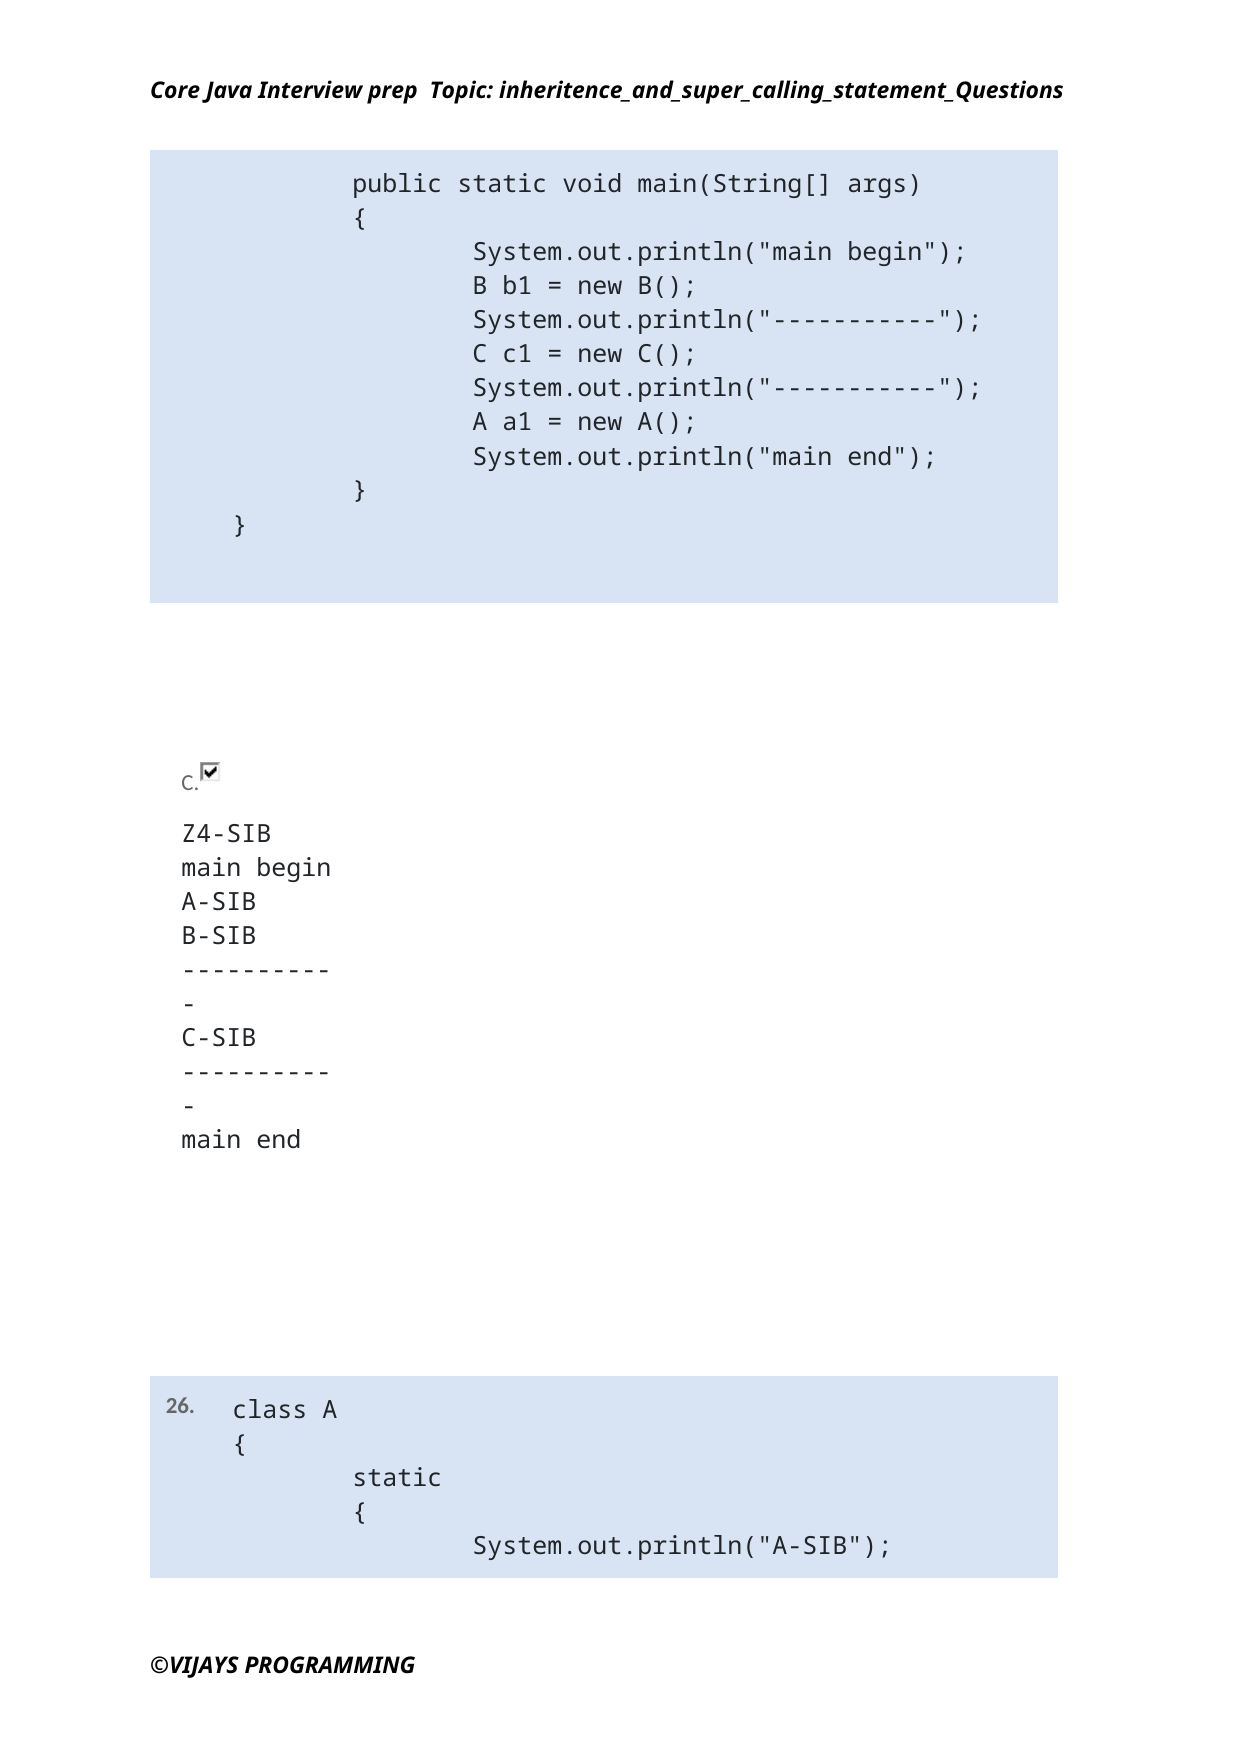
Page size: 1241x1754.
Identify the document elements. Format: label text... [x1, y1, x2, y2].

table_header [150, 150, 216, 603]
table_cell [1058, 1376, 1090, 1578]
table_cell [150, 603, 1090, 1376]
table_cell 26. [150, 1376, 216, 1578]
table_header [1058, 150, 1090, 603]
table_header C. Z4-SIB main begin A-SIB B-SIB ----------- C-SIB ----------- main end [181, 755, 332, 1258]
table_header [181, 686, 332, 754]
table_header [181, 618, 332, 686]
table_cell class A { static { System.out.println("A-SIB"); [216, 1376, 1058, 1578]
table_header [181, 1258, 250, 1360]
table_header public static void main(String[] args) { System.out.println("main begin"); B b1 = new B(); System.out.println("-----------"); C c1 = new C(); System.out.println("-----------"); A a1 = new A(); System.out.println("main end"); } } [216, 150, 1058, 603]
